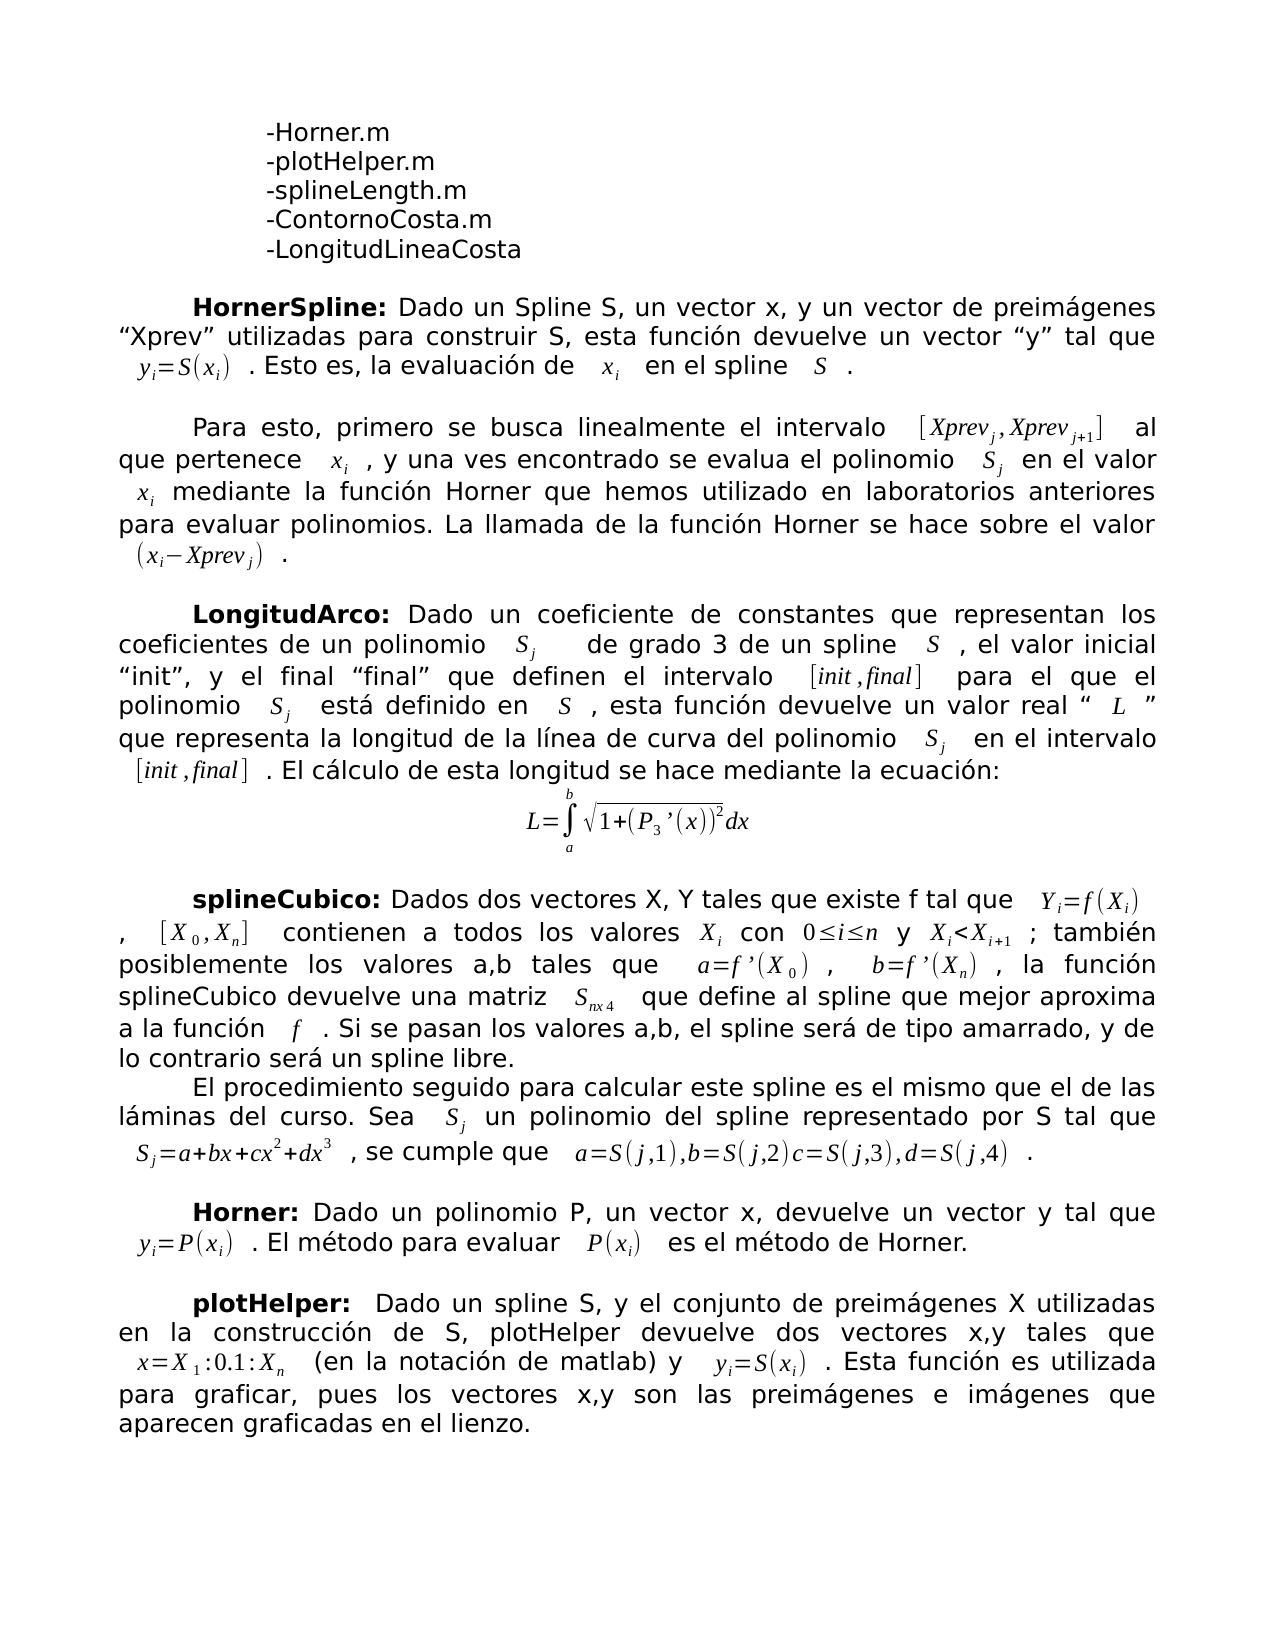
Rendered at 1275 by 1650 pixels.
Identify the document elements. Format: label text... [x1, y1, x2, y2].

text splineCubico: Dados dos vectores X, Y tales que existe f tal que , contienen a todos los valorescony; también posiblemente los valores a,b tales que , , la función splineCubico devuelve una matriz que define al spline que mejor aproxima a la función . Si se pasan los valores a,b, el spline será de tipo amarrado, y de lo contrario será un spline libre. [118, 885, 1157, 1073]
text plotHelper: Dado un spline S, y el conjunto de preimágenes X utilizadas en la construcción de S, plotHelper devuelve dos vectores x,y tales que (en la notación de matlab) y . Esta función es utilizada para graficar, pues los vectores x,y son las preimágenes e imágenes que aparecen graficadas en el lienzo. [118, 1289, 1157, 1438]
text -plotHelper.m [118, 147, 1157, 176]
text HornerSpline: Dado un Spline S, un vector x, y un vector de preimágenes “Xprev” utilizadas para construir S, esta función devuelve un vector “y” tal que . Esto es, la evaluación de en el spline . [118, 293, 1157, 384]
text -LongitudLineaCosta [118, 235, 1157, 264]
text -splineLength.m [118, 176, 1157, 206]
text El procedimiento seguido para calcular este spline es el mismo que el de las láminas del curso. Sea un polinomio del spline representado por S tal que , se cumple que . [118, 1073, 1157, 1169]
text Para esto, primero se busca linealmente el intervalo al que pertenece , y una ves encontrado se evalua el polinomio en el valor mediante la función Horner que hemos utilizado en laboratorios anteriores para evaluar polinomios. La llamada de la función Horner se hace sobre el valor . [118, 413, 1157, 571]
text -Horner.m [118, 118, 1157, 147]
text Horner: Dado un polinomio P, un vector x, devuelve un vector y tal que . El método para evaluar es el método de Horner. [118, 1198, 1157, 1260]
text LongitudArco: Dado un coeficiente de constantes que representan los coeficientes de un polinomio de grado 3 de un spline , el valor inicial “init”, y el final “final” que definen el intervalo para el que el polinomio está definido en , esta función devuelve un valor real “” que representa la longitud de la línea de curva del polinomio en el intervalo . El cálculo de esta longitud se hace mediante la ecuación: [118, 601, 1157, 785]
text -ContornoCosta.m [118, 206, 1157, 235]
